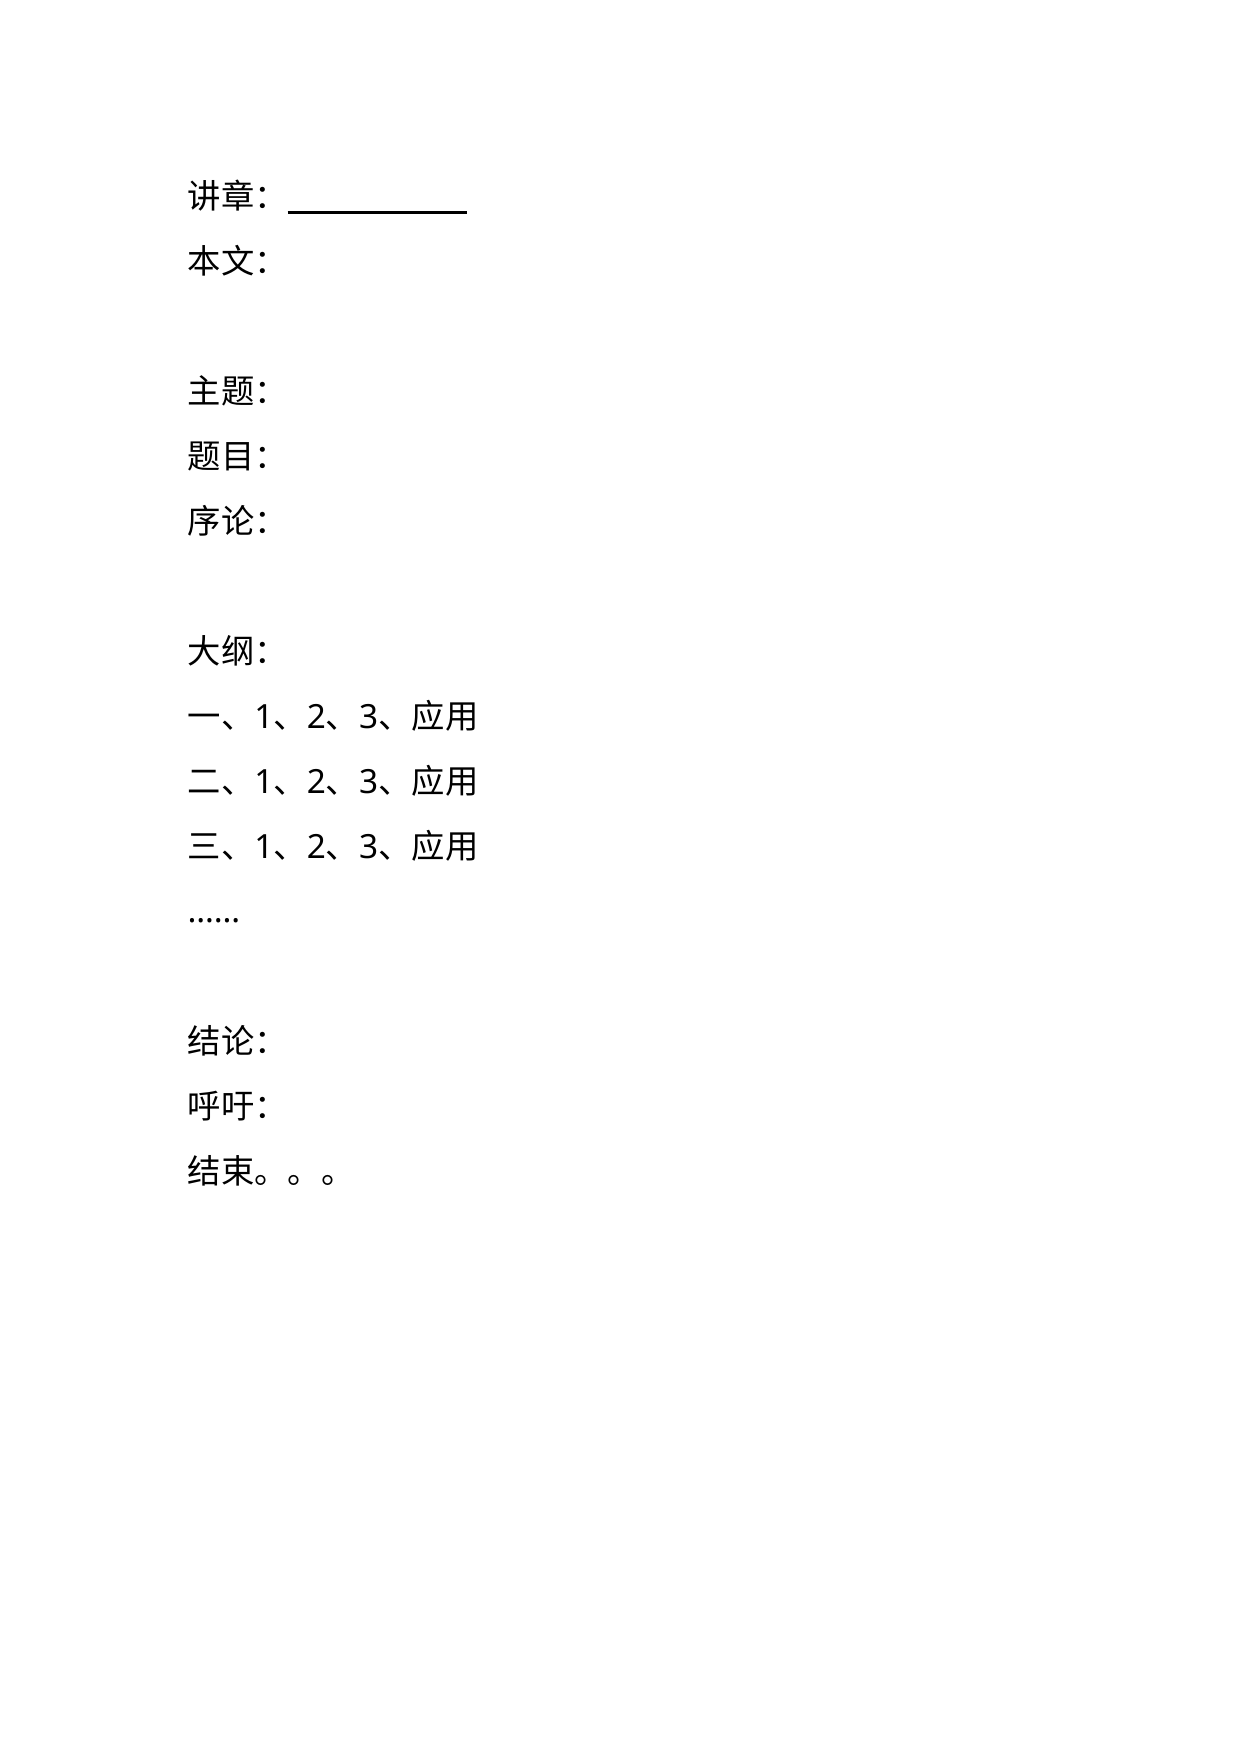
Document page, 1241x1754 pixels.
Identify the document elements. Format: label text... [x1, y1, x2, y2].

text 本文： [187, 227, 1053, 292]
text 二、1、2、3、应用 [187, 747, 1053, 812]
text 一、1、2、3、应用 [187, 682, 1053, 747]
text …… [187, 877, 1053, 942]
text 序论： [187, 487, 1053, 552]
text 结论： [187, 1007, 1053, 1072]
text 大纲： [187, 617, 1053, 682]
text 呼吁： [187, 1072, 1053, 1137]
text 讲章： [187, 162, 1053, 227]
text 题目： [187, 422, 1053, 487]
text 主题： [187, 357, 1053, 422]
text 三、1、2、3、应用 [187, 812, 1053, 877]
text 结束。。。 [187, 1137, 1053, 1202]
